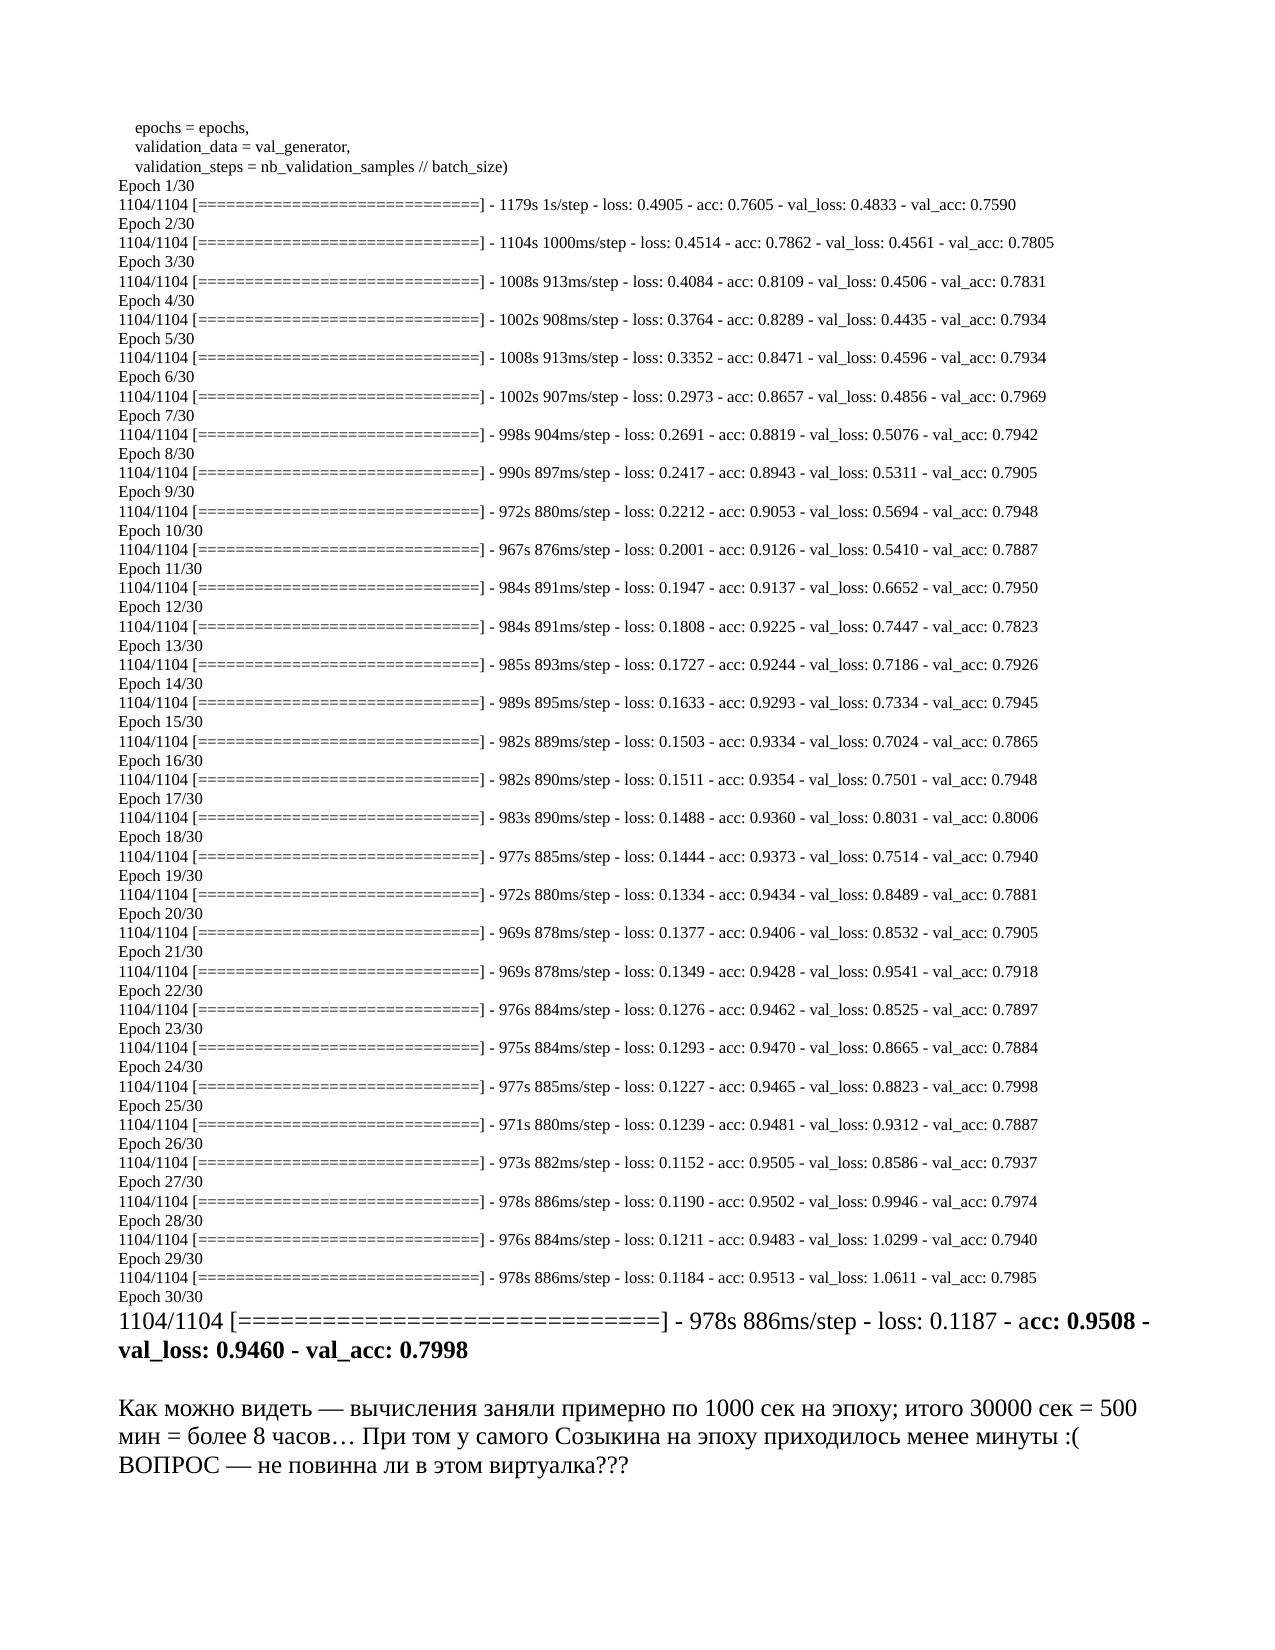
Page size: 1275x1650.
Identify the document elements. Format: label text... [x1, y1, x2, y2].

text Epoch 16/30 [118, 751, 1157, 770]
text 1104/1104 [==============================] - 1179s 1s/step - loss: 0.4905 - acc: 0.7605 - val_loss: 0.4833 - val_acc: 0.7590 [118, 195, 1157, 214]
text Epoch 5/30 [118, 329, 1157, 348]
text Epoch 3/30 [118, 252, 1157, 271]
text 1104/1104 [==============================] - 984s 891ms/step - loss: 0.1808 - acc: 0.9225 - val_loss: 0.7447 - val_acc: 0.7823 [118, 616, 1157, 636]
text Epoch 23/30 [118, 1019, 1157, 1038]
text Epoch 11/30 [118, 559, 1157, 578]
text Как можно видеть — вычисления заняли примерно по 1000 сек на эпоху; итого 30000 сек = 500 мин = более 8 часов… При том у самого Созыкина на эпоху приходилось менее минуты :( [118, 1393, 1157, 1450]
text 1104/1104 [==============================] - 978s 886ms/step - loss: 0.1184 - acc: 0.9513 - val_loss: 1.0611 - val_acc: 0.7985 [118, 1268, 1157, 1287]
text 1104/1104 [==============================] - 983s 890ms/step - loss: 0.1488 - acc: 0.9360 - val_loss: 0.8031 - val_acc: 0.8006 [118, 808, 1157, 827]
text Epoch 15/30 [118, 712, 1157, 731]
text epochs = epochs, [118, 118, 1157, 137]
text 1104/1104 [==============================] - 977s 885ms/step - loss: 0.1227 - acc: 0.9465 - val_loss: 0.8823 - val_acc: 0.7998 [118, 1076, 1157, 1096]
text 1104/1104 [==============================] - 975s 884ms/step - loss: 0.1293 - acc: 0.9470 - val_loss: 0.8665 - val_acc: 0.7884 [118, 1038, 1157, 1057]
text 1104/1104 [==============================] - 972s 880ms/step - loss: 0.1334 - acc: 0.9434 - val_loss: 0.8489 - val_acc: 0.7881 [118, 885, 1157, 904]
text 1104/1104 [==============================] - 1002s 908ms/step - loss: 0.3764 - acc: 0.8289 - val_loss: 0.4435 - val_acc: 0.7934 [118, 310, 1157, 329]
text Epoch 19/30 [118, 866, 1157, 885]
text Epoch 8/30 [118, 444, 1157, 463]
text validation_data = val_generator, [118, 137, 1157, 156]
text 1104/1104 [==============================] - 984s 891ms/step - loss: 0.1947 - acc: 0.9137 - val_loss: 0.6652 - val_acc: 0.7950 [118, 578, 1157, 597]
text Epoch 4/30 [118, 291, 1157, 310]
text 1104/1104 [==============================] - 982s 890ms/step - loss: 0.1511 - acc: 0.9354 - val_loss: 0.7501 - val_acc: 0.7948 [118, 770, 1157, 789]
text 1104/1104 [==============================] - 971s 880ms/step - loss: 0.1239 - acc: 0.9481 - val_loss: 0.9312 - val_acc: 0.7887 [118, 1115, 1157, 1134]
text Epoch 17/30 [118, 789, 1157, 808]
text 1104/1104 [==============================] - 998s 904ms/step - loss: 0.2691 - acc: 0.8819 - val_loss: 0.5076 - val_acc: 0.7942 [118, 425, 1157, 444]
text Epoch 13/30 [118, 636, 1157, 655]
text Epoch 28/30 [118, 1211, 1157, 1230]
text 1104/1104 [==============================] - 1104s 1000ms/step - loss: 0.4514 - acc: 0.7862 - val_loss: 0.4561 - val_acc: 0.7805 [118, 233, 1157, 252]
text Epoch 26/30 [118, 1134, 1157, 1153]
text 1104/1104 [==============================] - 990s 897ms/step - loss: 0.2417 - acc: 0.8943 - val_loss: 0.5311 - val_acc: 0.7905 [118, 463, 1157, 482]
text Epoch 9/30 [118, 482, 1157, 501]
text 1104/1104 [==============================] - 976s 884ms/step - loss: 0.1276 - acc: 0.9462 - val_loss: 0.8525 - val_acc: 0.7897 [118, 1000, 1157, 1019]
text 1104/1104 [==============================] - 973s 882ms/step - loss: 0.1152 - acc: 0.9505 - val_loss: 0.8586 - val_acc: 0.7937 [118, 1153, 1157, 1172]
text 1104/1104 [==============================] - 969s 878ms/step - loss: 0.1377 - acc: 0.9406 - val_loss: 0.8532 - val_acc: 0.7905 [118, 923, 1157, 942]
text Epoch 24/30 [118, 1057, 1157, 1076]
text Epoch 30/30 [118, 1287, 1157, 1306]
text 1104/1104 [==============================] - 985s 893ms/step - loss: 0.1727 - acc: 0.9244 - val_loss: 0.7186 - val_acc: 0.7926 [118, 655, 1157, 674]
text Epoch 22/30 [118, 981, 1157, 1000]
text Epoch 21/30 [118, 942, 1157, 961]
text Epoch 12/30 [118, 597, 1157, 616]
text 1104/1104 [==============================] - 978s 886ms/step - loss: 0.1190 - acc: 0.9502 - val_loss: 0.9946 - val_acc: 0.7974 [118, 1191, 1157, 1211]
text 1104/1104 [==============================] - 1002s 907ms/step - loss: 0.2973 - acc: 0.8657 - val_loss: 0.4856 - val_acc: 0.7969 [118, 386, 1157, 406]
text 1104/1104 [==============================] - 989s 895ms/step - loss: 0.1633 - acc: 0.9293 - val_loss: 0.7334 - val_acc: 0.7945 [118, 693, 1157, 712]
text Epoch 14/30 [118, 674, 1157, 693]
text 1104/1104 [==============================] - 969s 878ms/step - loss: 0.1349 - acc: 0.9428 - val_loss: 0.9541 - val_acc: 0.7918 [118, 961, 1157, 981]
text Epoch 6/30 [118, 367, 1157, 386]
text Epoch 2/30 [118, 214, 1157, 233]
text Epoch 27/30 [118, 1172, 1157, 1191]
text Epoch 25/30 [118, 1096, 1157, 1115]
text Epoch 29/30 [118, 1249, 1157, 1268]
text 1104/1104 [==============================] - 977s 885ms/step - loss: 0.1444 - acc: 0.9373 - val_loss: 0.7514 - val_acc: 0.7940 [118, 846, 1157, 866]
text 1104/1104 [==============================] - 967s 876ms/step - loss: 0.2001 - acc: 0.9126 - val_loss: 0.5410 - val_acc: 0.7887 [118, 540, 1157, 559]
text Epoch 1/30 [118, 176, 1157, 195]
text ВОПРОС — не повинна ли в этом виртуалка??? [118, 1450, 1157, 1479]
text 1104/1104 [==============================] - 1008s 913ms/step - loss: 0.3352 - acc: 0.8471 - val_loss: 0.4596 - val_acc: 0.7934 [118, 348, 1157, 367]
text 1104/1104 [==============================] - 976s 884ms/step - loss: 0.1211 - acc: 0.9483 - val_loss: 1.0299 - val_acc: 0.7940 [118, 1230, 1157, 1249]
text Epoch 7/30 [118, 406, 1157, 425]
text Epoch 10/30 [118, 521, 1157, 540]
text 1104/1104 [==============================] - 978s 886ms/step - loss: 0.1187 - acc: 0.9508 - val_loss: 0.9460 - val_acc: 0.7998 [118, 1306, 1157, 1364]
text 1104/1104 [==============================] - 972s 880ms/step - loss: 0.2212 - acc: 0.9053 - val_loss: 0.5694 - val_acc: 0.7948 [118, 501, 1157, 521]
text validation_steps = nb_validation_samples // batch_size) [118, 156, 1157, 176]
text 1104/1104 [==============================] - 982s 889ms/step - loss: 0.1503 - acc: 0.9334 - val_loss: 0.7024 - val_acc: 0.7865 [118, 731, 1157, 751]
text Epoch 20/30 [118, 904, 1157, 923]
text 1104/1104 [==============================] - 1008s 913ms/step - loss: 0.4084 - acc: 0.8109 - val_loss: 0.4506 - val_acc: 0.7831 [118, 271, 1157, 291]
text Epoch 18/30 [118, 827, 1157, 846]
